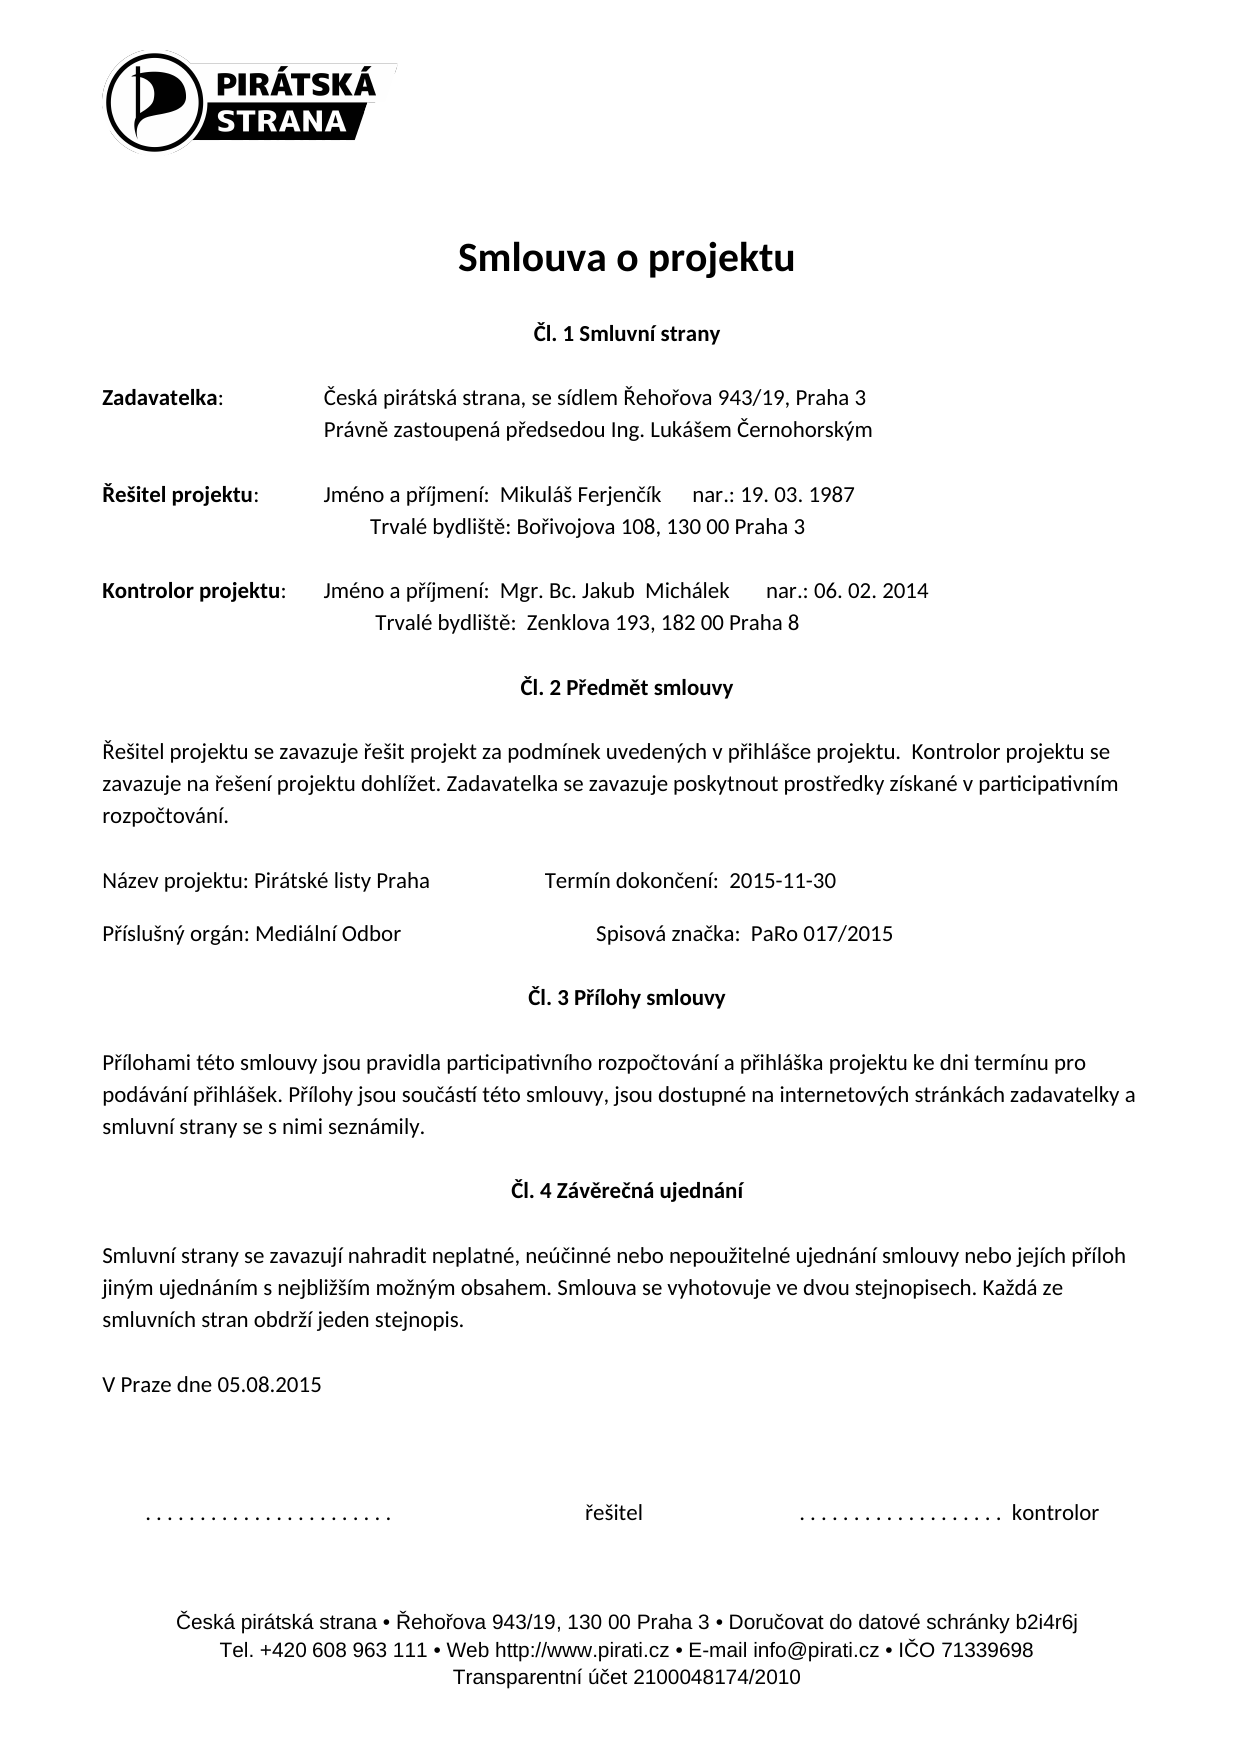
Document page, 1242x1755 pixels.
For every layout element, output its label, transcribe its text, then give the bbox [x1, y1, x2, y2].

text Trvalé bydliště: Zenklova 193, 182 00 Praha 8 [324, 608, 1152, 637]
text Trvalé bydliště: Bořivojova 108, 130 00 Praha 3 [324, 512, 1152, 540]
text Čl. 3 Přílohy smlouvy [102, 983, 1152, 1011]
text Přílohami této smlouvy jsou pravidla participativního rozpočtování a přihláška projektu ke dni termínu pro podávání přihlášek. Přílohy jsou součástí této smlouvy, jsou dostupné na internetových stránkách zadavatelky a smluvní strany se s nimi seznámily. [102, 1048, 1152, 1140]
text Řešitel projektu se zavazuje řešit projekt za podmínek uvedených v přihlášce projektu. Kontrolor projektu se zavazuje na řešení projektu dohlížet. Zadavatelka se zavazuje poskytnout prostředky získané v participativním rozpočtování. [102, 737, 1152, 830]
text Název projektu: Pirátské listy Praha Termín dokončení: 2015-11-30 [102, 866, 1152, 894]
text Řešitel projektu: Jméno a příjmení: Mikuláš Ferjenčík nar.: 19. 03. 1987 [102, 480, 1152, 508]
text Čl. 2 Předmět smlouvy [102, 673, 1152, 701]
picture [102, 50, 398, 156]
text Smlouva o projektu [102, 231, 1152, 282]
text řešitel [476, 1498, 752, 1526]
text V Praze dne 05.08.2015 [102, 1370, 1152, 1398]
text Kontrolor projektu: Jméno a příjmení: Mgr. Bc. Jakub Michálek nar.: 06. 02. 2014 [102, 576, 1152, 604]
text Čl. 4 Závěrečná ujednání [102, 1177, 1152, 1204]
text Právně zastoupená předsedou Ing. Lukášem Černohorským [324, 415, 1152, 443]
text . . . . . . . . . . . . . . . . . . . . . . . [102, 1498, 435, 1526]
text . . . . . . . . . . . . . . . . . . . kontrolor [793, 1498, 1106, 1526]
text Zadavatelka: Česká pirátská strana, se sídlem Řehořova 943/19, Praha 3 [102, 383, 1152, 411]
text Smluvní strany se zavazují nahradit neplatné, neúčinné nebo nepoužitelné ujednání smlouvy nebo jejích příloh jiným ujednáním s nejbližším možným obsahem. Smlouva se vyhotovuje ve dvou stejnopisech. Každá ze smluvních stran obdrží jeden stejnopis. [102, 1241, 1152, 1333]
text Příslušný orgán: Mediální Odbor Spisová značka: PaRo 017/2015 [102, 919, 1152, 947]
text Čl. 1 Smluvní strany [102, 319, 1152, 347]
